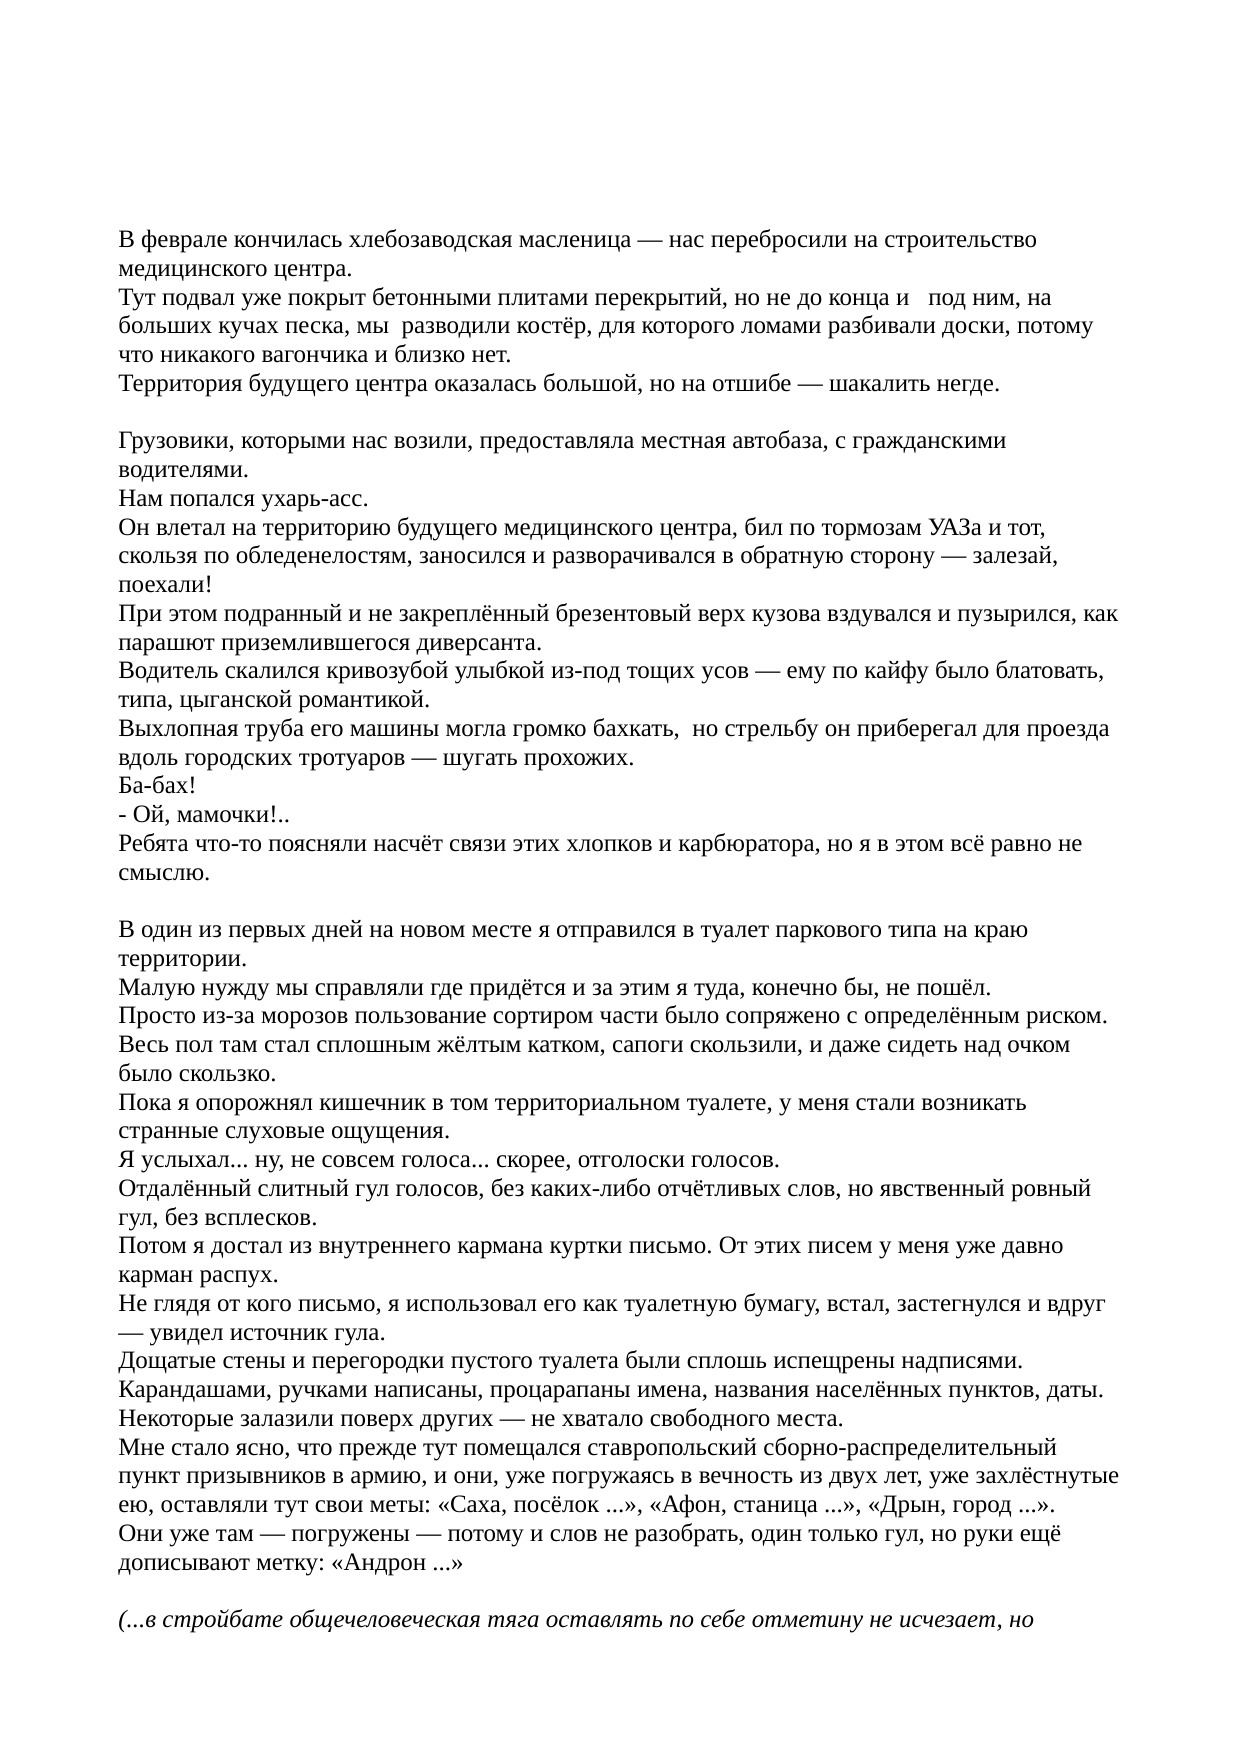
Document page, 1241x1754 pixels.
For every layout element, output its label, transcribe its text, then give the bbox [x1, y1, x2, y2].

text Потом я достал из внутреннего кармана куртки письмо. От этих писем у меня уже давно карман распух. [118, 1230, 1122, 1288]
text Я услыхал... ну, не совсем голоса... скорее, отголоски голосов. [118, 1144, 1122, 1173]
text Он влетал на территорию будущего медицинского центра, бил по тормозам УАЗа и тот, скользя по обледенелостям, заносился и разворачивался в обратную сторону — залезай, поехали! [118, 512, 1122, 598]
text Не глядя от кого письмо, я использовал его как туалетную бумагу, встал, застегнулся и вдруг — увидел источник гула. [118, 1288, 1122, 1345]
text Некоторые залазили поверх других — не хватало свободного места. [118, 1403, 1122, 1432]
text (...в стройбате общечеловеческая тяга оставлять по себе отметину не исчезает, но [118, 1604, 1122, 1633]
text Отдалённый слитный гул голосов, без каких-либо отчётливых слов, но явственный ровный гул, без всплесков. [118, 1173, 1122, 1230]
text При этом подранный и не закреплённый брезентовый верх кузова вздувался и пузырился, как парашют приземлившегося диверсанта. [118, 598, 1122, 655]
text Тут подвал уже покрыт бетонными плитами перекрытий, но не до конца и под ним, на больших кучах песка, мы разводили костёр, для которого ломами разбивали доски, потому что никакого вагончика и близко нет. [118, 282, 1122, 368]
text Малую нужду мы справляли где придётся и за этим я туда, конечно бы, не пошёл. [118, 972, 1122, 1000]
text - Ой, мамочки!.. [118, 799, 1122, 828]
text Выхлопная труба его машины могла громко бахкать, но стрельбу он приберегал для проезда вдоль городских тротуаров — шугать прохожих. [118, 713, 1122, 770]
text Просто из-за морозов пользование сортиром части было сопряжено с определённым риском. Весь пол там стал сплошным жёлтым катком, сапоги скользили, и даже сидеть над очком было скользко. [118, 1000, 1122, 1087]
text Дощатые стены и перегородки пустого туалета были сплошь испещрены надписями. [118, 1345, 1122, 1374]
text Территория будущего центра оказалась большой, но на отшибе — шакалить негде. [118, 368, 1122, 397]
text Ребята что-то поясняли насчёт связи этих хлопков и карбюратора, но я в этом всё равно не смыслю. [118, 828, 1122, 885]
text Они уже там — погружены — потому и слов не разобрать, один только гул, но руки ещё дописывают метку: «Андрон ...» [118, 1518, 1122, 1575]
text В один из первых дней на новом месте я отправился в туалет паркового типа на краю территории. [118, 914, 1122, 972]
text Нам попался ухарь-асс. [118, 483, 1122, 512]
text Ба-бах! [118, 770, 1122, 799]
text Пока я опорожнял кишечник в том территориальном туалете, у меня стали возникать странные слуховые ощущения. [118, 1087, 1122, 1144]
text Мне стало ясно, что прежде тут помещался ставропольский сборно-распределительный пункт призывников в армию, и они, уже погружаясь в вечность из двух лет, уже захлёстнутые ею, оставляли тут свои меты: «Саха, посёлок ...», «Афон, станица ...», «Дрын, город ...». [118, 1432, 1122, 1518]
text Карандашами, ручками написаны, процарапаны имена, названия населённых пунктов, даты. [118, 1374, 1122, 1403]
text В феврале кончилась хлебозаводская масленица — нас перебросили на строительство медицинского центра. [118, 224, 1122, 282]
text Водитель скалился кривозубой улыбкой из-под тощих усов — ему по кайфу было блатовать, типа, цыганской романтикой. [118, 655, 1122, 713]
text Грузовики, которыми нас возили, предоставляла местная автобаза, с гражданскими водителями. [118, 425, 1122, 483]
